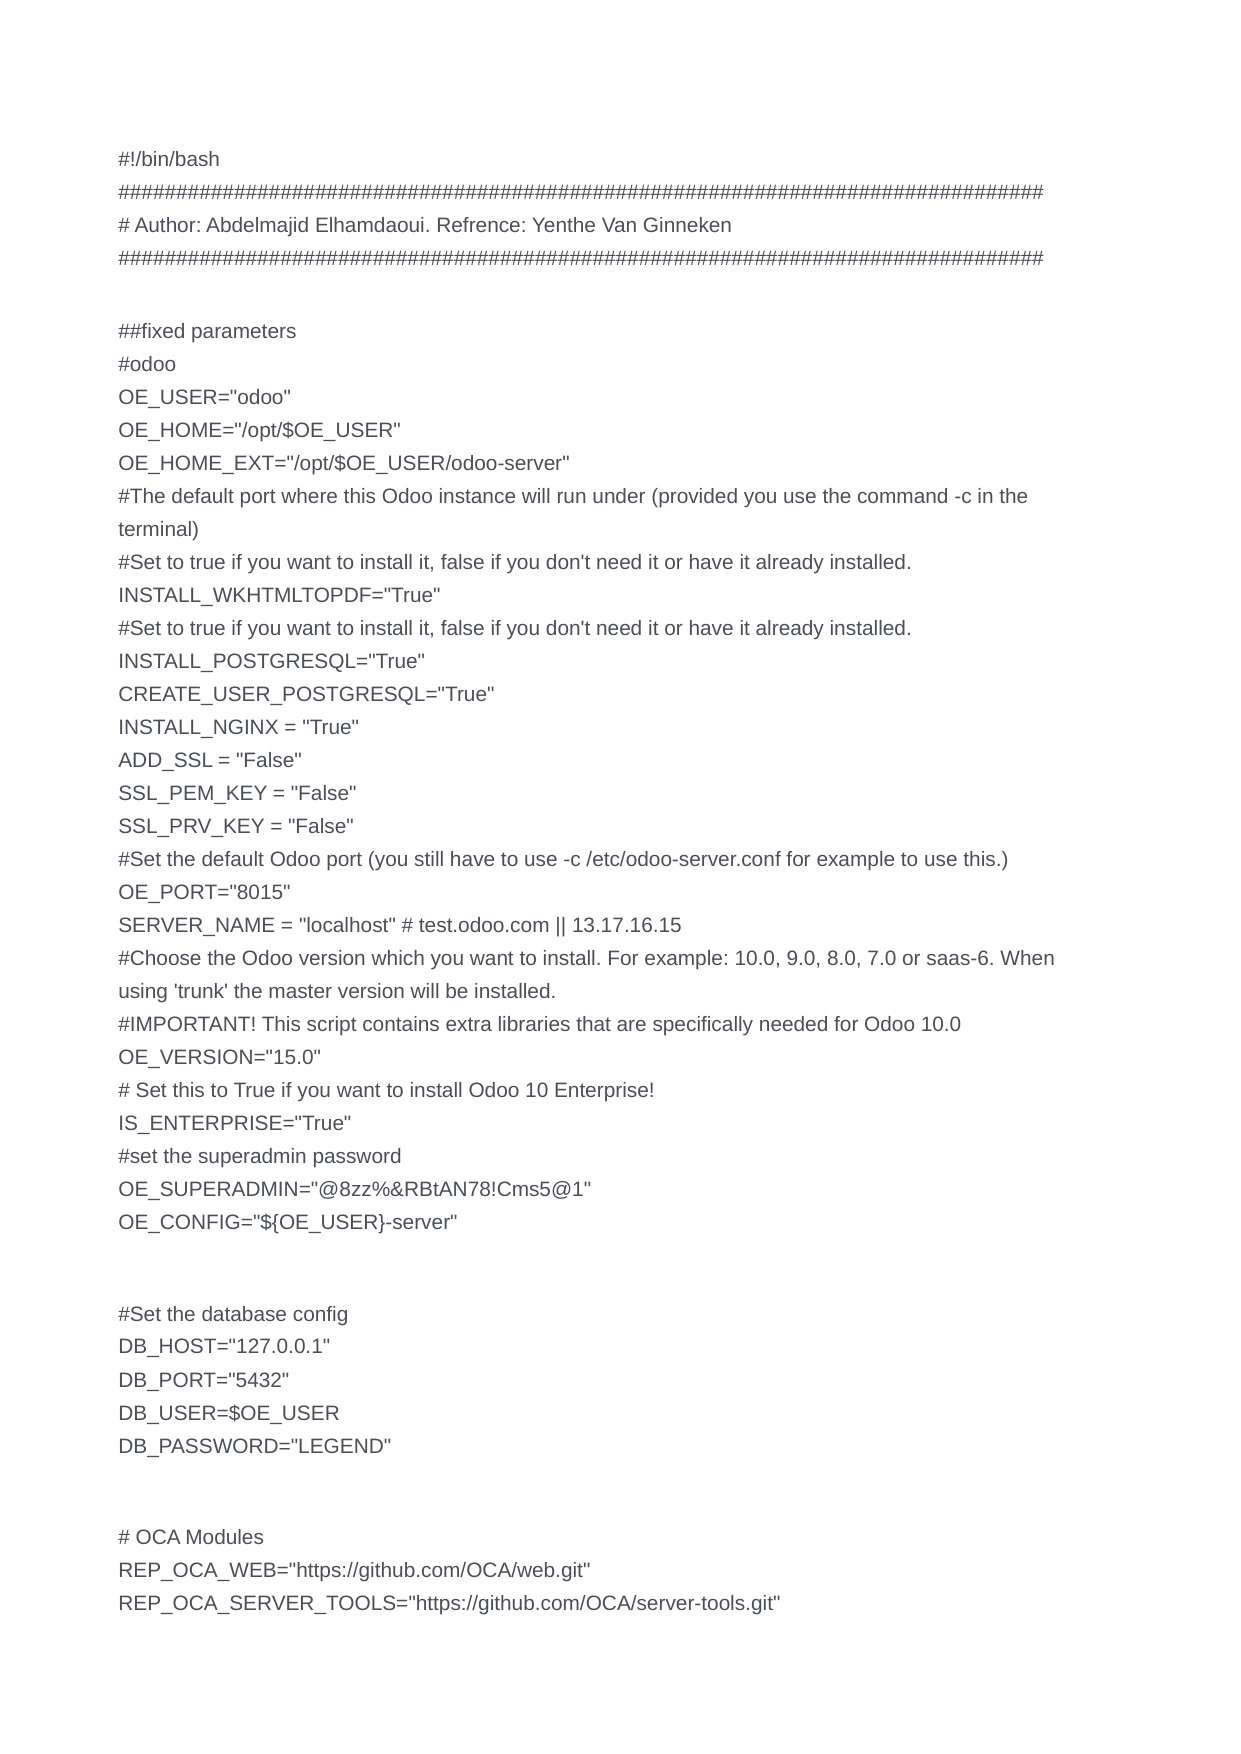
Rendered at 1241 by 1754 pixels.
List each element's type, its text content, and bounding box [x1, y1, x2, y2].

table_header #!/bin/bash ################################################################################ # Author: Abdelmajid Elhamdaoui. Refrence: Yenthe Van Ginneken ################################################################################ ##fixed parameters #odoo OE_USER="odoo" OE_HOME="/opt/$OE_USER" OE_HOME_EXT="/opt/$OE_USER/odoo-server" #The default port where this Odoo instance will run under (provided you use the command -c in the terminal) #Set to true if you want to install it, false if you don't need it or have it already installed. INSTALL_WKHTMLTOPDF="True" #Set to true if you want to install it, false if you don't need it or have it already installed. INSTALL_POSTGRESQL="True" CREATE_USER_POSTGRESQL="True" INSTALL_NGINX = "True" ADD_SSL = "False" SSL_PEM_KEY = "False" SSL_PRV_KEY = "False" #Set the default Odoo port (you still have to use -c /etc/odoo-server.conf for example to use this.) OE_PORT="8015" SERVER_NAME = "localhost" # test.odoo.com || 13.17.16.15 #Choose the Odoo version which you want to install. For example: 10.0, 9.0, 8.0, 7.0 or saas-6. When using 'trunk' the master version will be installed. #IMPORTANT! This script contains extra libraries that are specifically needed for Odoo 10.0 OE_VERSION="15.0" # Set this to True if you want to install Odoo 10 Enterprise! IS_ENTERPRISE="True" #set the superadmin password OE_SUPERADMIN="@8zz%&RBtAN78!Cms5@1" OE_CONFIG="${OE_USER}-server" #Set the database config DB_HOST="127.0.0.1" DB_PORT="5432" DB_USER=$OE_USER DB_PASSWORD="LEGEND" # OCA Modules REP_OCA_WEB="https://github.com/OCA/web.git" REP_OCA_SERVER_TOOLS="https://github.com/OCA/server-tools.git" [118, 147, 1074, 1624]
